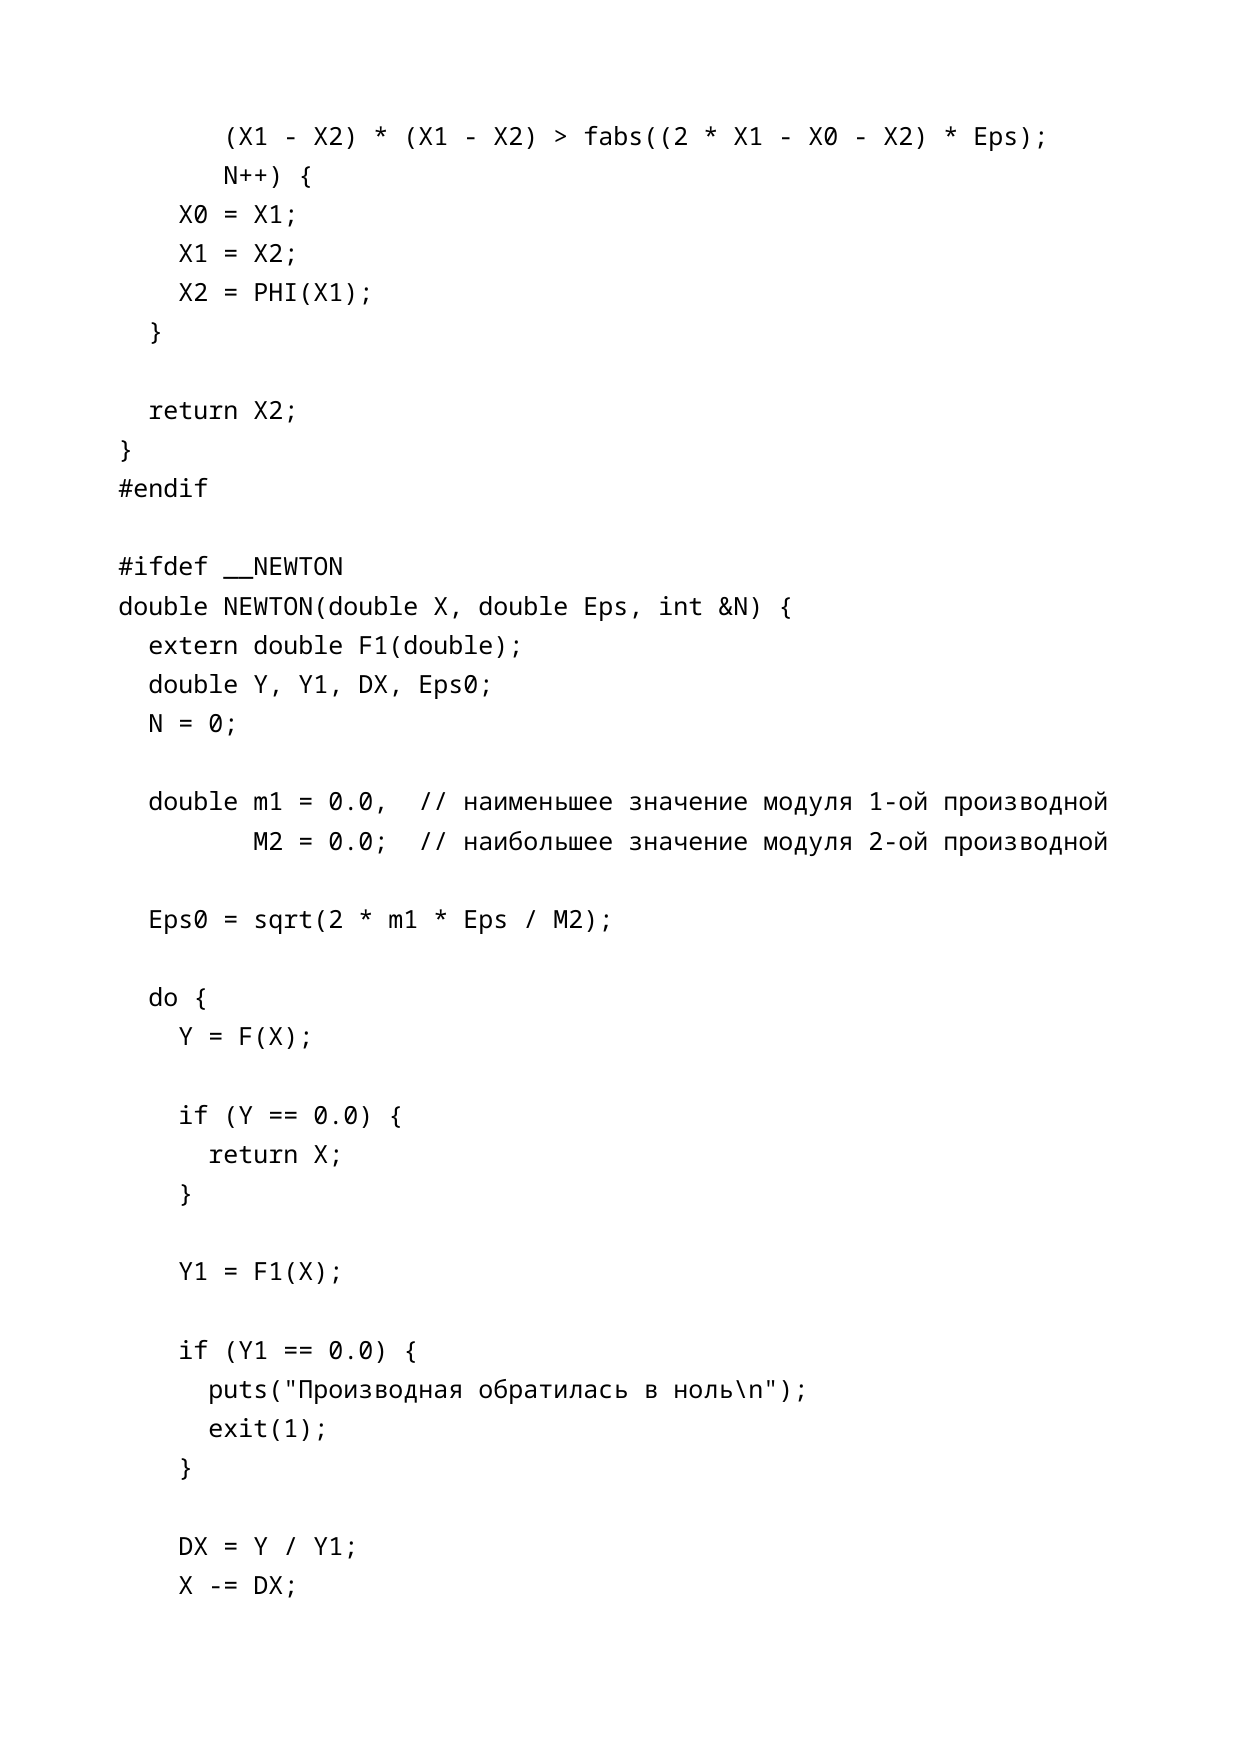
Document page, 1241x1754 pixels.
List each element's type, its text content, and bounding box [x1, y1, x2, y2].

text M2 = 0.0; // наибольшее значение модуля 2-ой производной [118, 823, 1122, 857]
text X -= DX; [118, 1567, 1122, 1601]
text (X1 - X2) * (X1 - X2) > fabs((2 * X1 - X0 - X2) * Eps); [118, 118, 1122, 152]
text return X; [118, 1136, 1122, 1171]
text double Y, Y1, DX, Eps0; [118, 666, 1122, 701]
text exit(1); [118, 1411, 1122, 1445]
text return X2; [118, 392, 1122, 426]
text } [118, 314, 1122, 348]
text N++) { [118, 157, 1122, 191]
text if (Y == 0.0) { [118, 1097, 1122, 1131]
text N = 0; [118, 706, 1122, 740]
text } [118, 1176, 1122, 1210]
text } [118, 431, 1122, 466]
text } [118, 1450, 1122, 1484]
text #endif [118, 471, 1122, 505]
text puts("Производная обратилась в ноль\n"); [118, 1371, 1122, 1406]
text DX = Y / Y1; [118, 1528, 1122, 1562]
text Eps0 = sqrt(2 * m1 * Eps / M2); [118, 901, 1122, 936]
text if (Y1 == 0.0) { [118, 1332, 1122, 1366]
text #ifdef __NEWTON [118, 549, 1122, 583]
text X0 = X1; [118, 196, 1122, 231]
text double NEWTON(double X, double Eps, int &N) { [118, 588, 1122, 622]
text do { [118, 980, 1122, 1014]
text double m1 = 0.0, // наименьшее значение модуля 1-ой производной [118, 784, 1122, 818]
text X2 = PHI(X1); [118, 275, 1122, 309]
text Y = F(X); [118, 1019, 1122, 1053]
text X1 = X2; [118, 236, 1122, 270]
text extern double F1(double); [118, 627, 1122, 661]
text Y1 = F1(X); [118, 1254, 1122, 1288]
